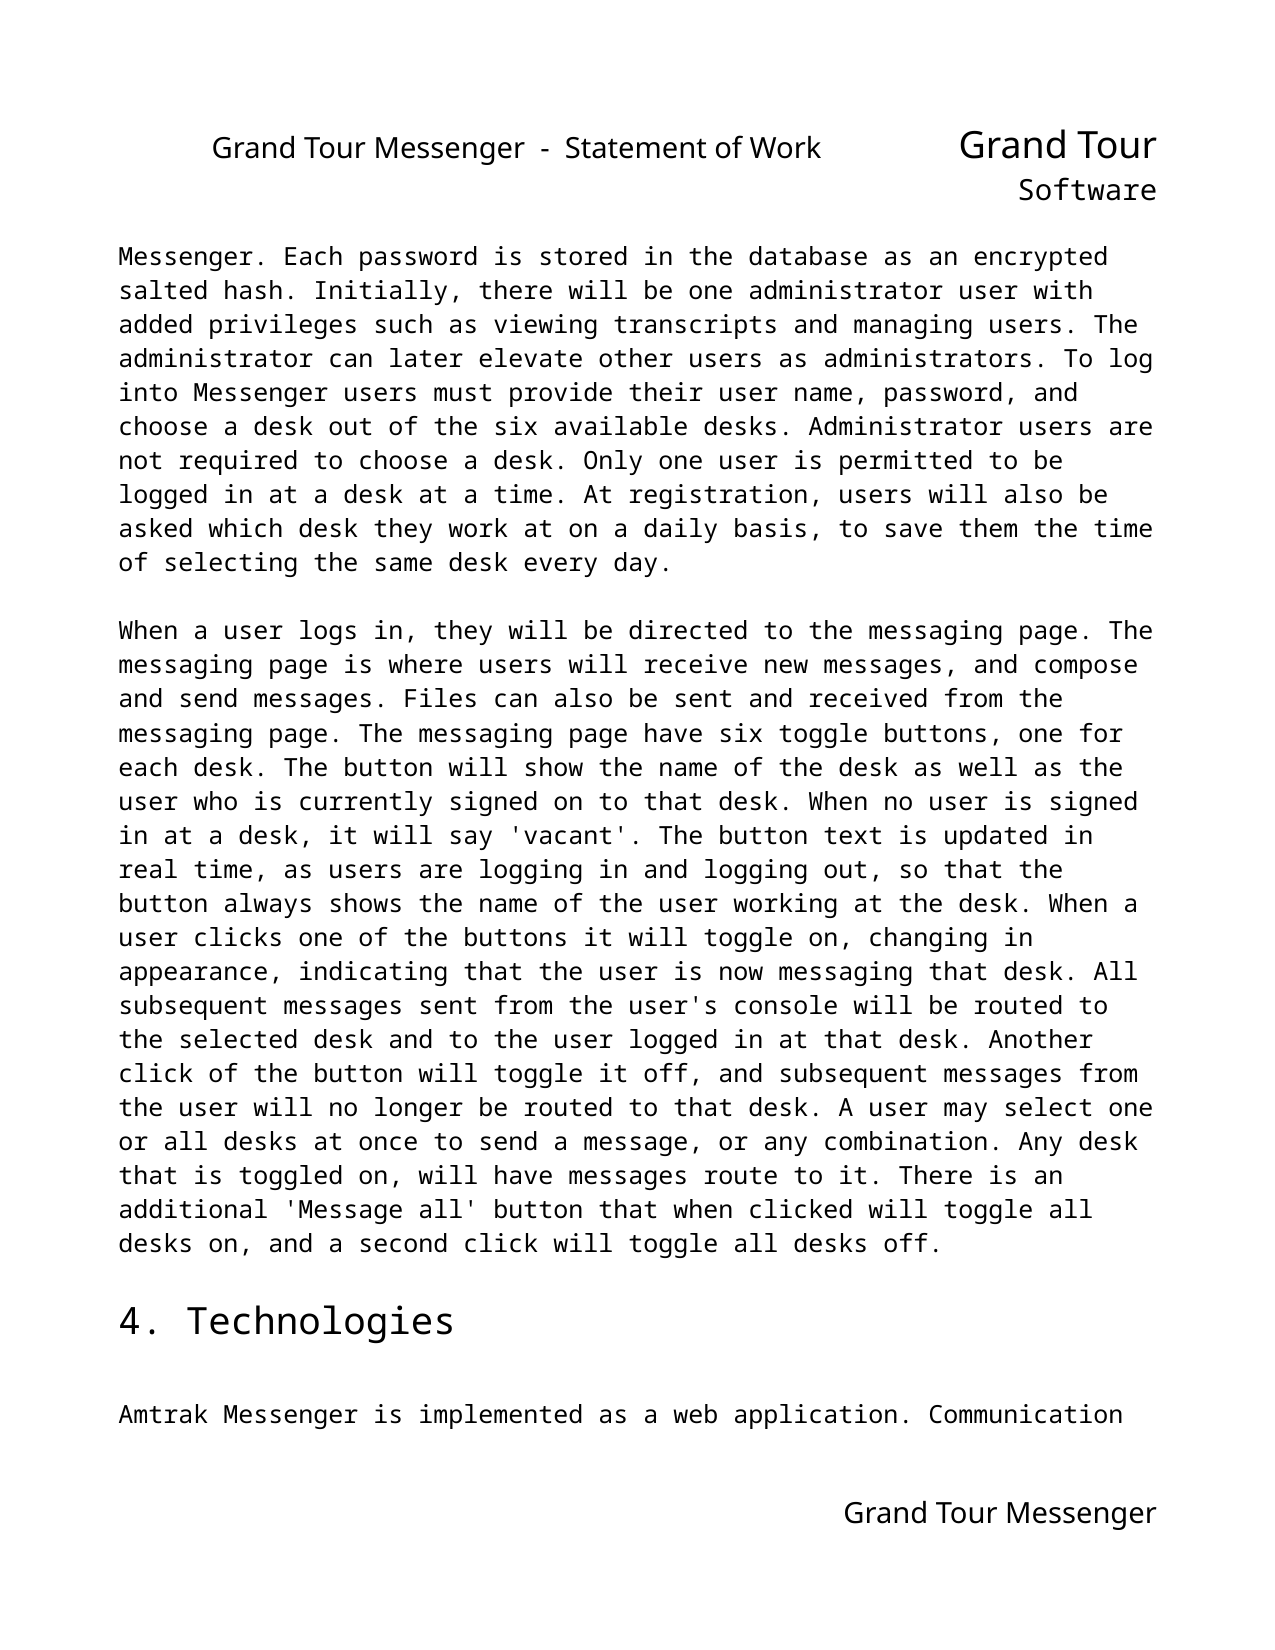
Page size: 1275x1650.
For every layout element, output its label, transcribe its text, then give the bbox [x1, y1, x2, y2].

text Messenger. Each password is stored in the database as an encrypted salted hash. Initially, there will be one administrator user with added privileges such as viewing transcripts and managing users. The administrator can later elevate other users as administrators. To log into Messenger users must provide their user name, password, and choose a desk out of the six available desks. Administrator users are not required to choose a desk. Only one user is permitted to be logged in at a desk at a time. At registration, users will also be asked which desk they work at on a daily basis, to save them the time of selecting the same desk every day. [118, 238, 1157, 579]
text Amtrak Messenger is implemented as a web application. Communication [118, 1396, 1157, 1430]
text 4. Technologies [118, 1294, 1157, 1345]
text When a user logs in, they will be directed to the messaging page. The messaging page is where users will receive new messages, and compose and send messages. Files can also be sent and received from the messaging page. The messaging page have six toggle buttons, one for each desk. The button will show the name of the desk as well as the user who is currently signed on to that desk. When no user is signed in at a desk, it will say 'vacant'. The button text is updated in real time, as users are logging in and logging out, so that the button always shows the name of the user working at the desk. When a user clicks one of the buttons it will toggle on, changing in appearance, indicating that the user is now messaging that desk. All subsequent messages sent from the user's console will be routed to the selected desk and to the user logged in at that desk. Another click of the button will toggle it off, and subsequent messages from the user will no longer be routed to that desk. A user may select one or all desks at once to send a message, or any combination. Any desk that is toggled on, will have messages route to it. There is an additional 'Message all' button that when clicked will toggle all desks on, and a second click will toggle all desks off. [118, 613, 1157, 1260]
